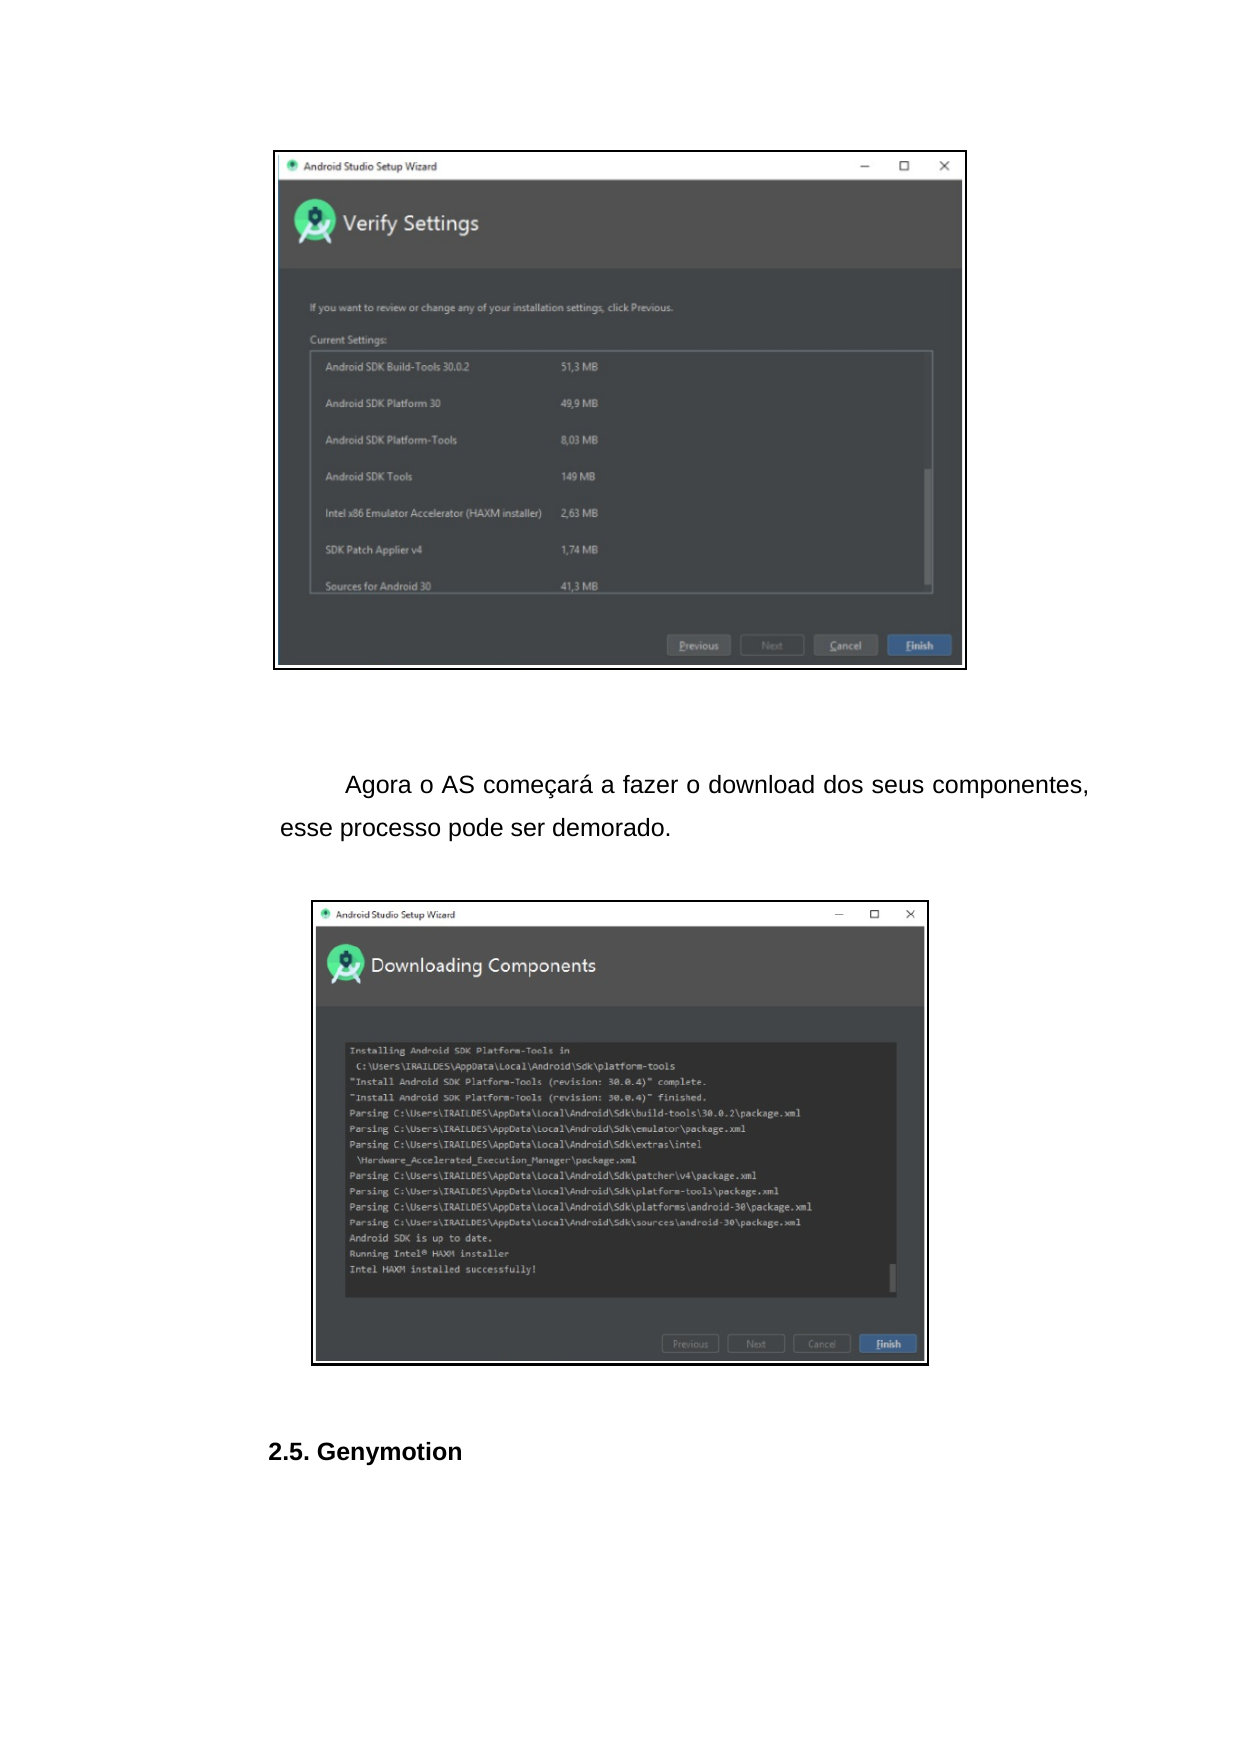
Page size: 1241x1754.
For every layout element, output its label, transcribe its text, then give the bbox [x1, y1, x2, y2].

picture [315, 904, 925, 1361]
list 2.5. Genymotion [268, 1437, 1090, 1466]
picture [278, 155, 963, 665]
list Agora o AS começará a fazer o download dos seus componentes, esse processo pode ser demorado. [280, 770, 1090, 842]
